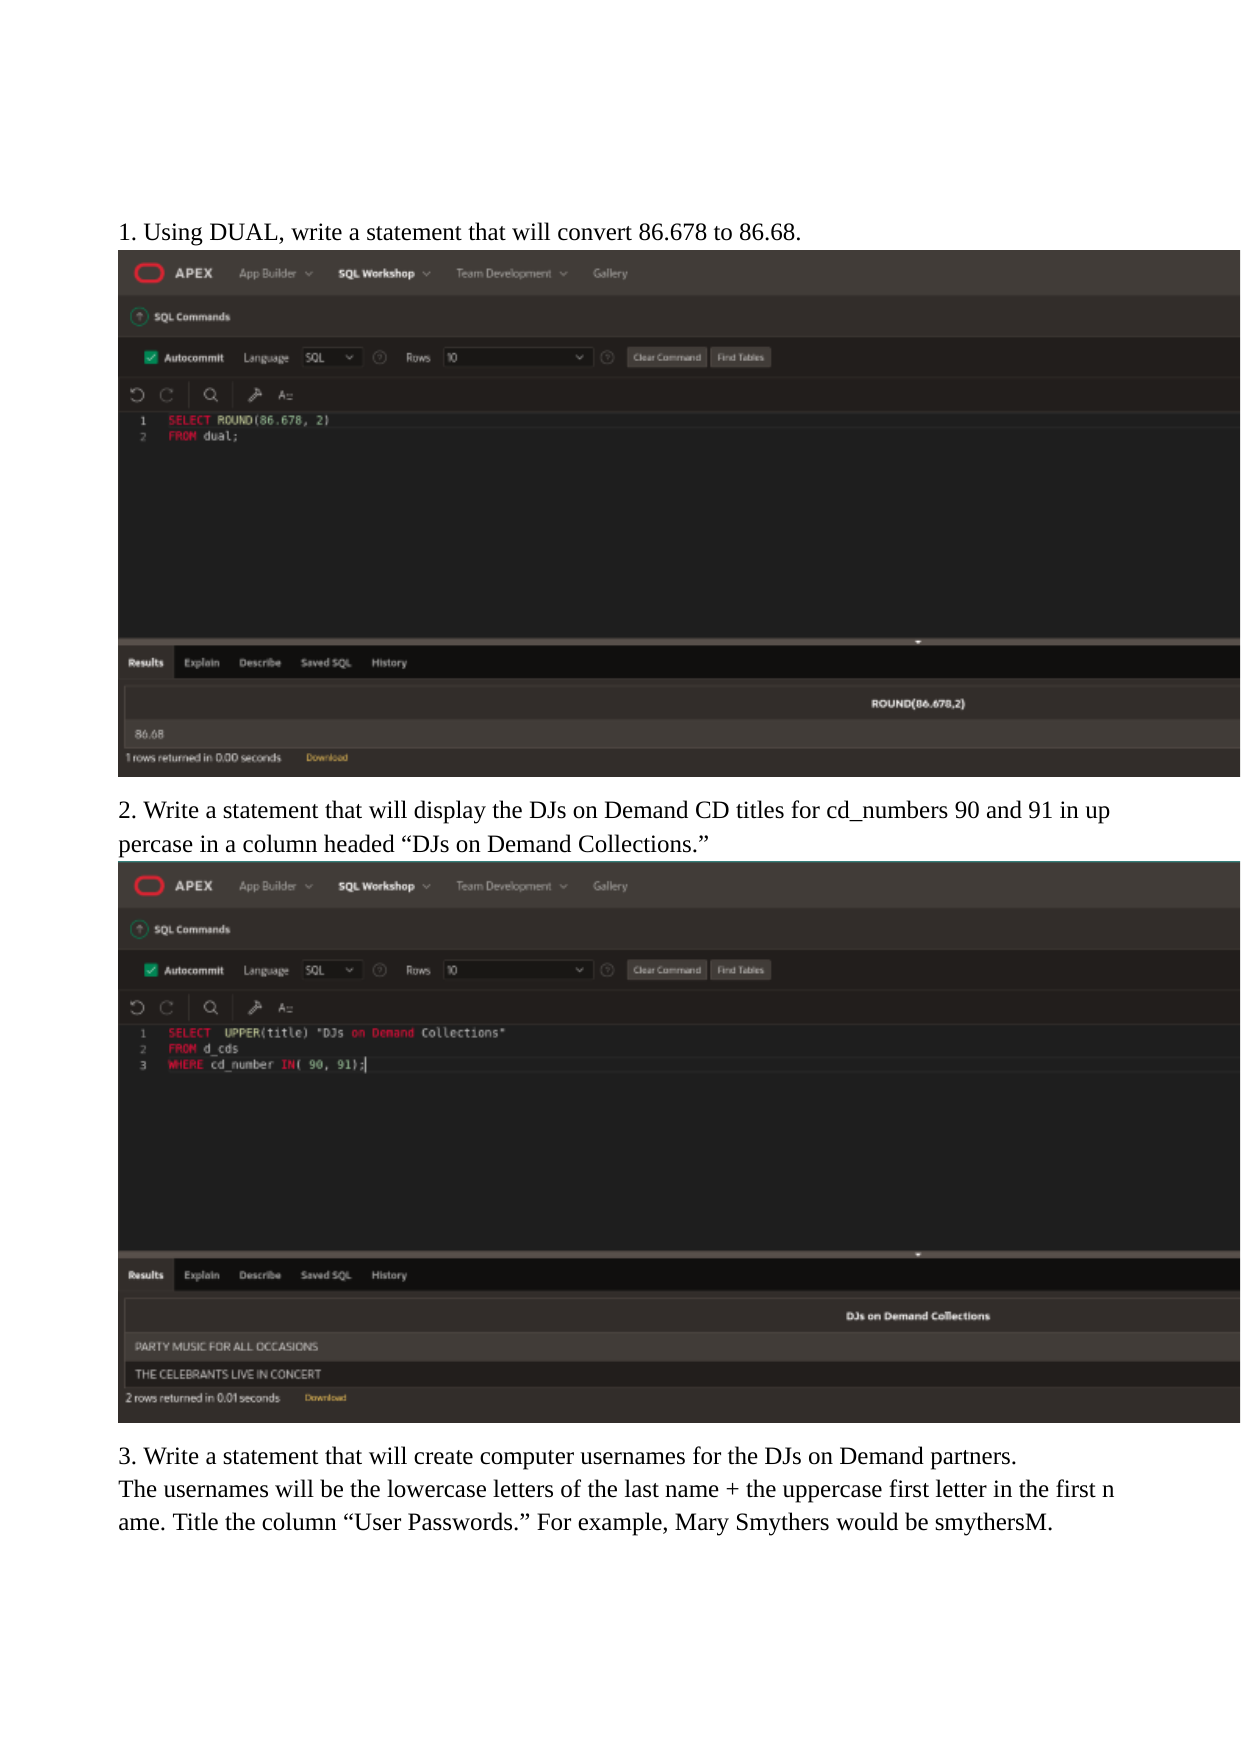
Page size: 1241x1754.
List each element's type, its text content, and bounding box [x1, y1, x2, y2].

picture [118, 861, 1241, 1423]
picture [118, 250, 1241, 777]
text 3. Write a statement that will create computer usernames for the DJs on Demand partners. The usernames will be the lowercase letters of the last name + the uppercase first letter in the first name. Title the column “User Passwords.” For example, Mary Smythers would be smythersM. [118, 1441, 1122, 1536]
text 1. Using DUAL, write a statement that will convert 86.678 to 86.68. [118, 217, 1122, 246]
text 2. Write a statement that will display the DJs on Demand CD titles for cd_numbers 90 and 91 in uppercase in a column headed “DJs on Demand Collections.” [118, 796, 1122, 857]
